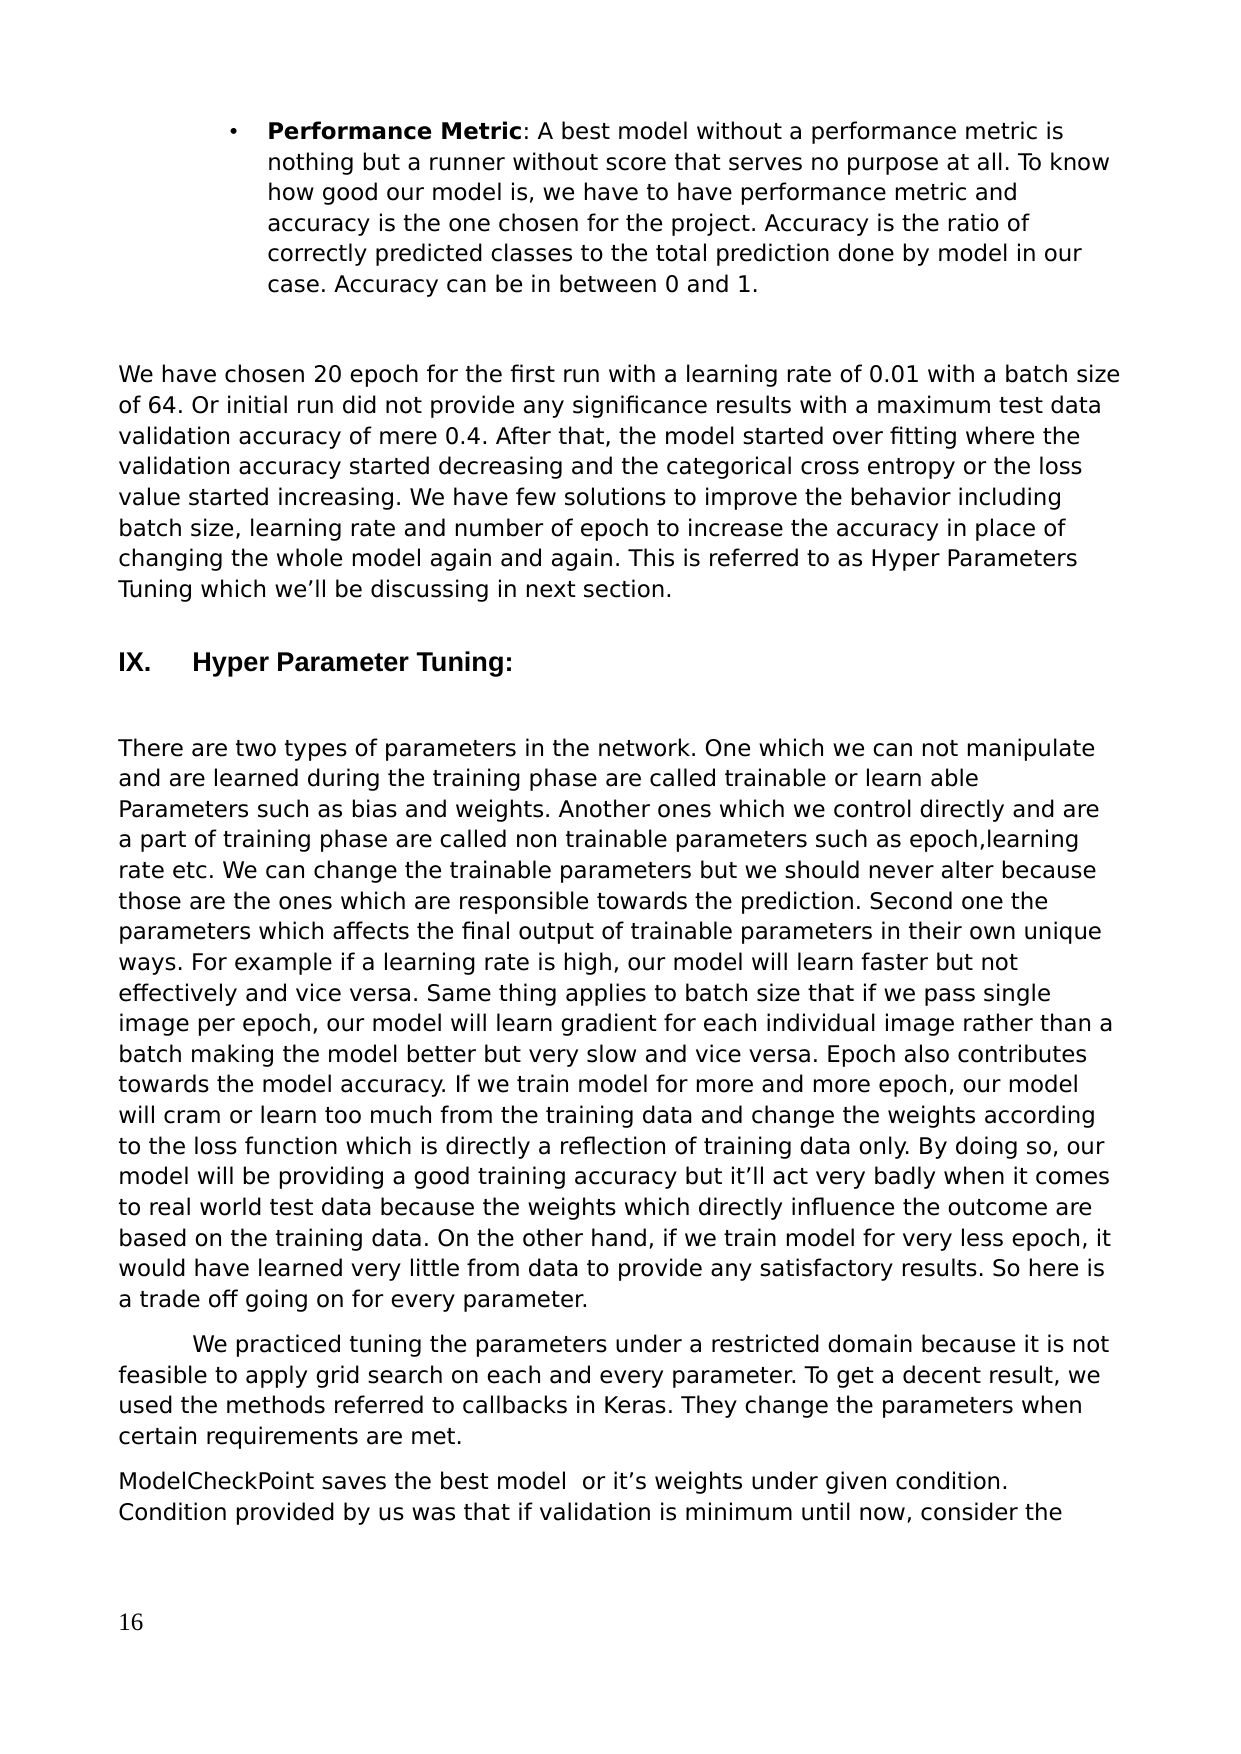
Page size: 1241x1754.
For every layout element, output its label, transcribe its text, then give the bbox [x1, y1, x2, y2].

text ModelCheckPoint saves the best model or it’s weights under given condition. Condition provided by us was that if validation is minimum until now, consider the [118, 1468, 1122, 1526]
text There are two types of parameters in the network. One which we can not manipulate and are learned during the training phase are called trainable or learn able Parameters such as bias and weights. Another ones which we control directly and are a part of training phase are called non trainable parameters such as epoch,learning rate etc. We can change the trainable parameters but we should never alter because those are the ones which are responsible towards the prediction. Second one the parameters which affects the final output of trainable parameters in their own unique ways. For example if a learning rate is high, our model will learn faster but not effectively and vice versa. Same thing applies to batch size that if we pass single image per epoch, our model will learn gradient for each individual image rather than a batch making the model better but very slow and vice versa. Epoch also contributes towards the model accuracy. If we train model for more and more epoch, our model will cram or learn too much from the training data and change the weights according to the loss function which is directly a reflection of training data only. By doing so, our model will be providing a good training accuracy but it’ll act very badly when it comes to real world test data because the weights which directly influence the outcome are based on the training data. On the other hand, if we train model for very less epoch, it would have learned very little from data to provide any satisfactory results. So here is a trade off going on for every parameter. [118, 735, 1122, 1313]
text We practiced tuning the parameters under a restricted domain because it is not feasible to apply grid search on each and every parameter. To get a decent result, we used the methods referred to callbacks in Keras. They change the parameters when certain requirements are met. [118, 1331, 1122, 1450]
subtitle Hyper Parameter Tuning: [118, 646, 1122, 677]
list Performance Metric: A best model without a performance metric is nothing but a runner without score that serves no purpose at all. To know how good our model is, we have to have performance metric and accuracy is the one chosen for the project. Accuracy is the ratio of correctly predicted classes to the total prediction done by model in our case. Accuracy can be in between 0 and 1. [229, 118, 1122, 298]
text We have chosen 20 epoch for the first run with a learning rate of 0.01 with a batch size of 64. Or initial run did not provide any significance results with a maximum test data validation accuracy of mere 0.4. After that, the model started over fitting where the validation accuracy started decreasing and the categorical cross entropy or the loss value started increasing. We have few solutions to improve the behavior including batch size, learning rate and number of epoch to increase the accuracy in place of changing the whole model again and again. This is referred to as Hyper Parameters Tuning which we’ll be discussing in next section. [118, 362, 1122, 603]
